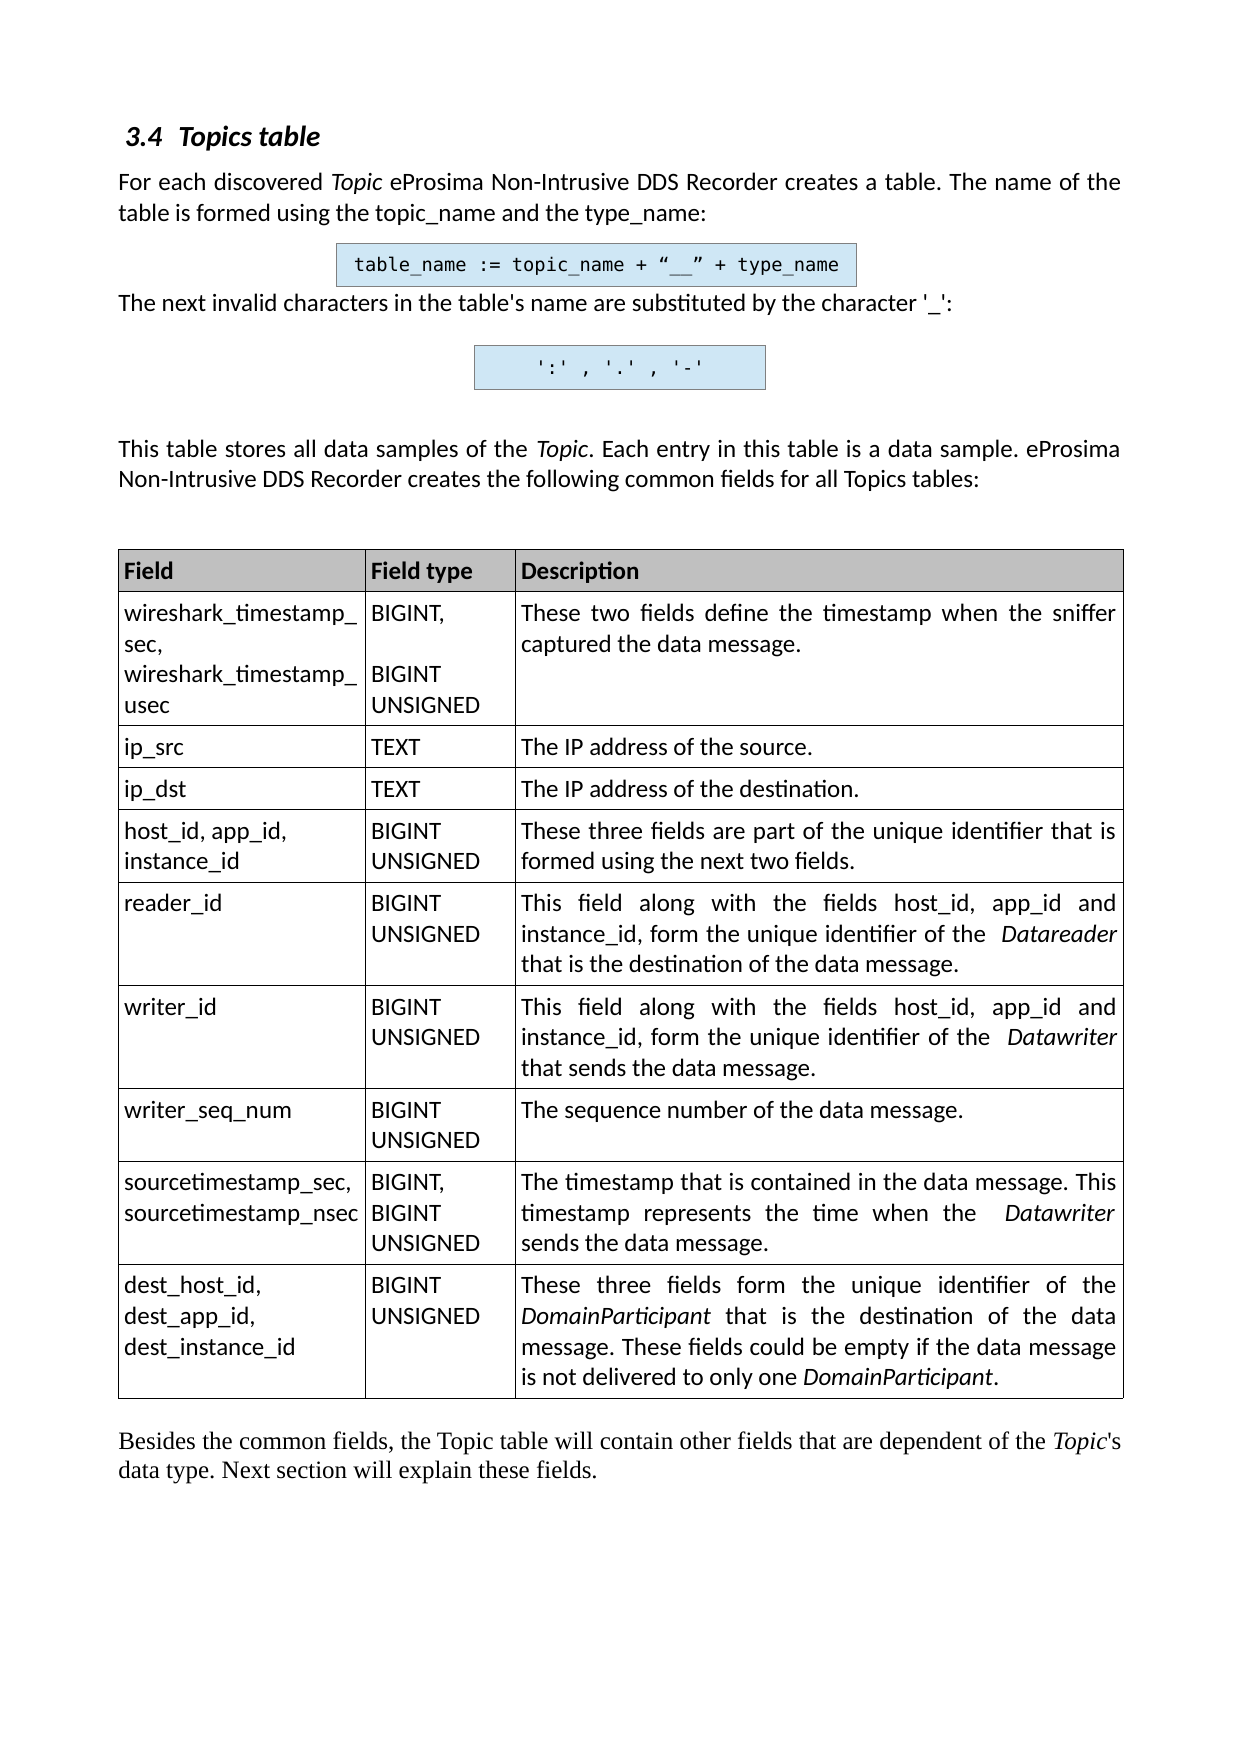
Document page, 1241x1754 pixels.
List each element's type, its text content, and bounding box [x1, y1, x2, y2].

table_cell BIGINT UNSIGNED [366, 810, 515, 882]
table_cell writer_seq_num [119, 1089, 365, 1161]
table_cell dest_host_id, dest_app_id, dest_instance_id [119, 1265, 365, 1397]
table_cell These three fields form the unique identifier of the DomainParticipant that is the destination of the data message. These fields could be empty if the data message is not delivered to only one DomainParticipant. [516, 1265, 1123, 1397]
table_cell host_id, app_id, instance_id [119, 810, 365, 882]
table_header Field [119, 550, 365, 591]
table_cell The IP address of the destination. [516, 768, 1123, 809]
table_cell TEXT [366, 768, 515, 809]
table_cell reader_id [119, 883, 365, 985]
text This table stores all data samples of the Topic. Each entry in this table is a data sample. eProsima Non-Intrusive DDS Recorder creates the following common fields for all Topics tables: [118, 433, 1122, 494]
table_cell The sequence number of the data message. [516, 1089, 1123, 1161]
table_header Field type [366, 550, 515, 591]
table_cell BIGINT, BIGINT UNSIGNED [366, 1162, 515, 1264]
table_cell This field along with the fields host_id, app_id and instance_id, form the unique identifier of the Datareader that is the destination of the data message. [516, 883, 1123, 985]
table_cell sourcetimestamp_sec, sourcetimestamp_nsec [119, 1162, 365, 1264]
table_cell ip_src [119, 726, 365, 767]
subtitle Topics table [118, 118, 1122, 154]
table_cell wireshark_timestamp_sec, wireshark_timestamp_usec [119, 592, 365, 725]
table_cell BIGINT UNSIGNED [366, 1265, 515, 1397]
table_cell TEXT [366, 726, 515, 767]
table_cell BIGINT UNSIGNED [366, 1089, 515, 1161]
table_cell These three fields are part of the unique identifier that is formed using the next two fields. [516, 810, 1123, 882]
text Besides the common fields, the Topic table will contain other fields that are dependent of the Topic's data type. Next section will explain these fields. [118, 1426, 1122, 1484]
table_header Description [516, 550, 1123, 591]
table_cell BIGINT UNSIGNED [366, 883, 515, 985]
table_cell BIGINT UNSIGNED [366, 986, 515, 1088]
table_cell These two fields define the timestamp when the sniffer captured the data message. [516, 592, 1123, 725]
table_cell The timestamp that is contained in the data message. This timestamp represents the time when the Datawriter sends the data message. [516, 1162, 1123, 1264]
text The next invalid characters in the table's name are substituted by the character '_': [118, 240, 1122, 318]
table_cell The IP address of the source. [516, 726, 1123, 767]
table_cell This field along with the fields host_id, app_id and instance_id, form the unique identifier of the Datawriter that sends the data message. [516, 986, 1123, 1088]
text For each discovered Topic eProsima Non-Intrusive DDS Recorder creates a table. The name of the table is formed using the topic_name and the type_name: [118, 166, 1122, 227]
table_cell ip_dst [119, 768, 365, 809]
table_cell writer_id [119, 986, 365, 1088]
table_cell BIGINT, BIGINT UNSIGNED [366, 592, 515, 725]
